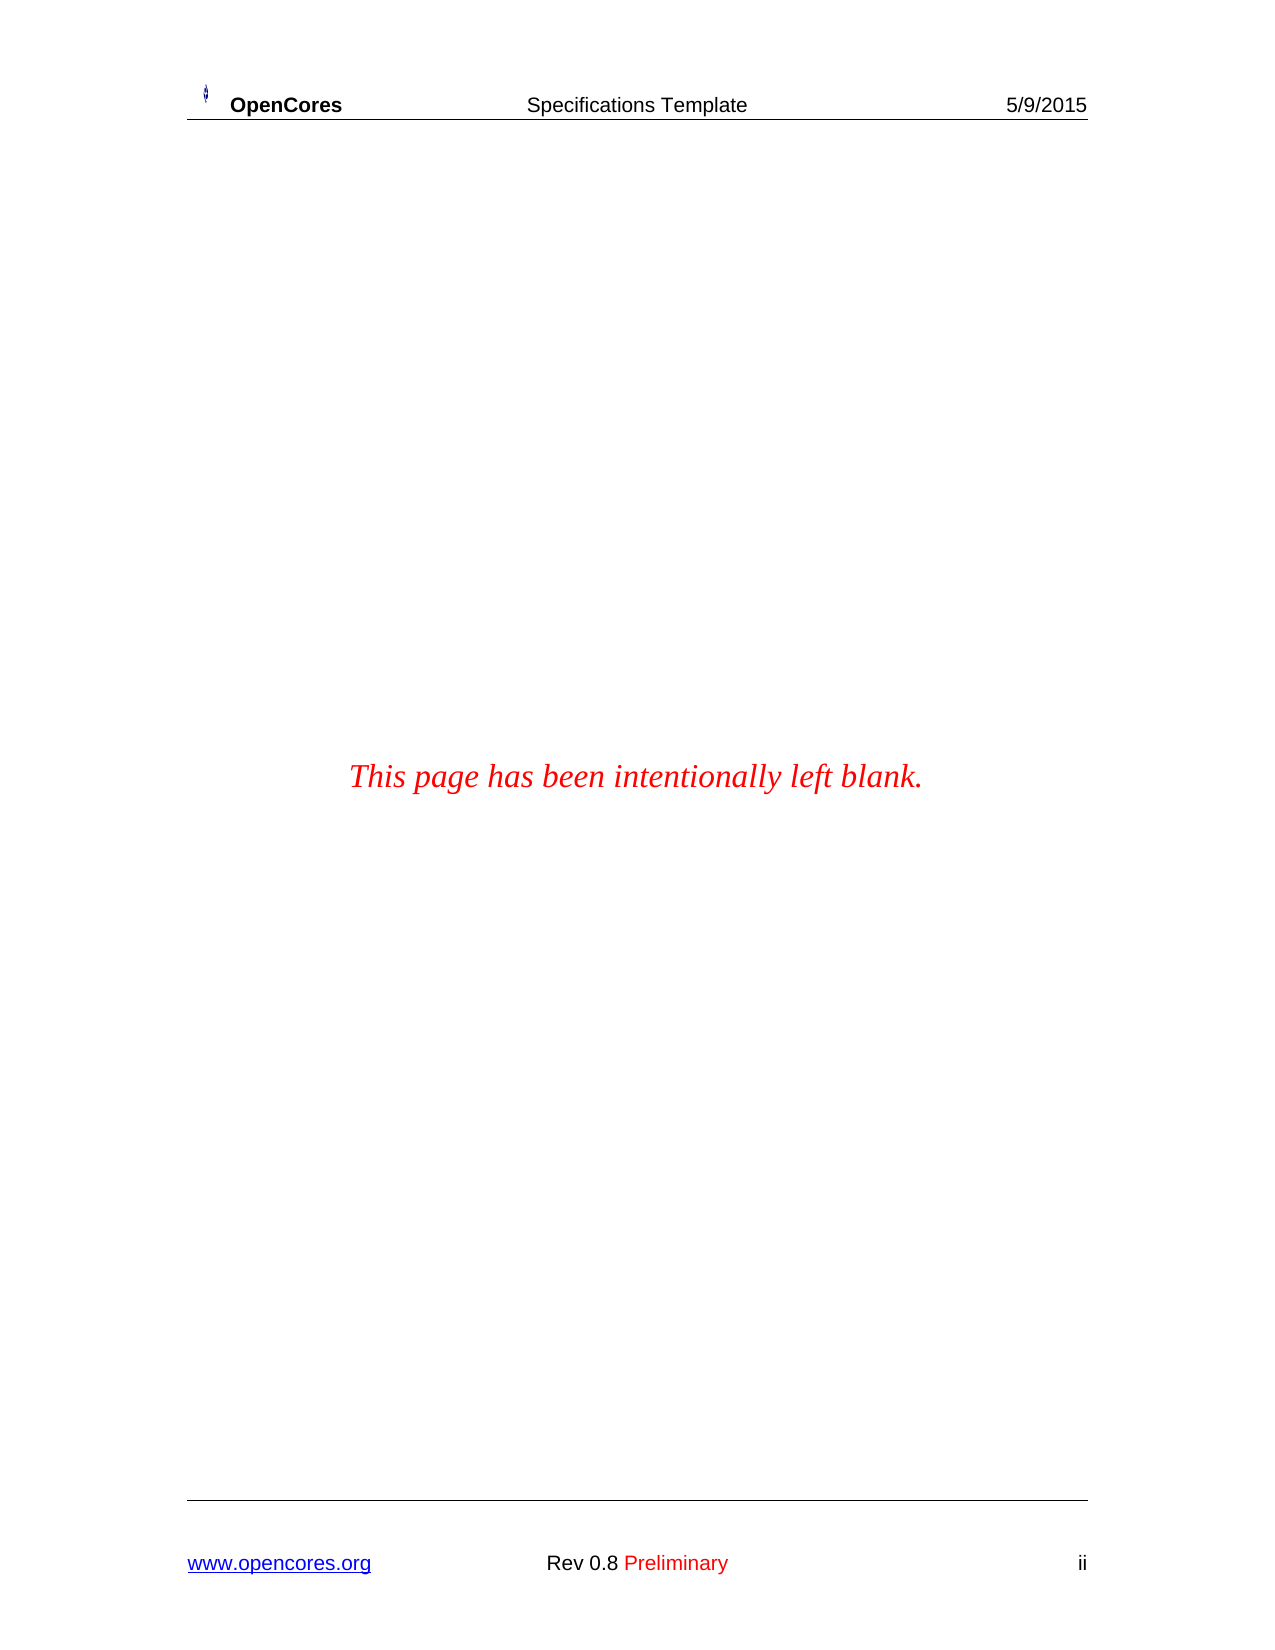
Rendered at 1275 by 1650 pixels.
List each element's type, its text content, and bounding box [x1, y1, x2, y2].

text This page has been intentionally left blank. [187, 756, 1087, 794]
